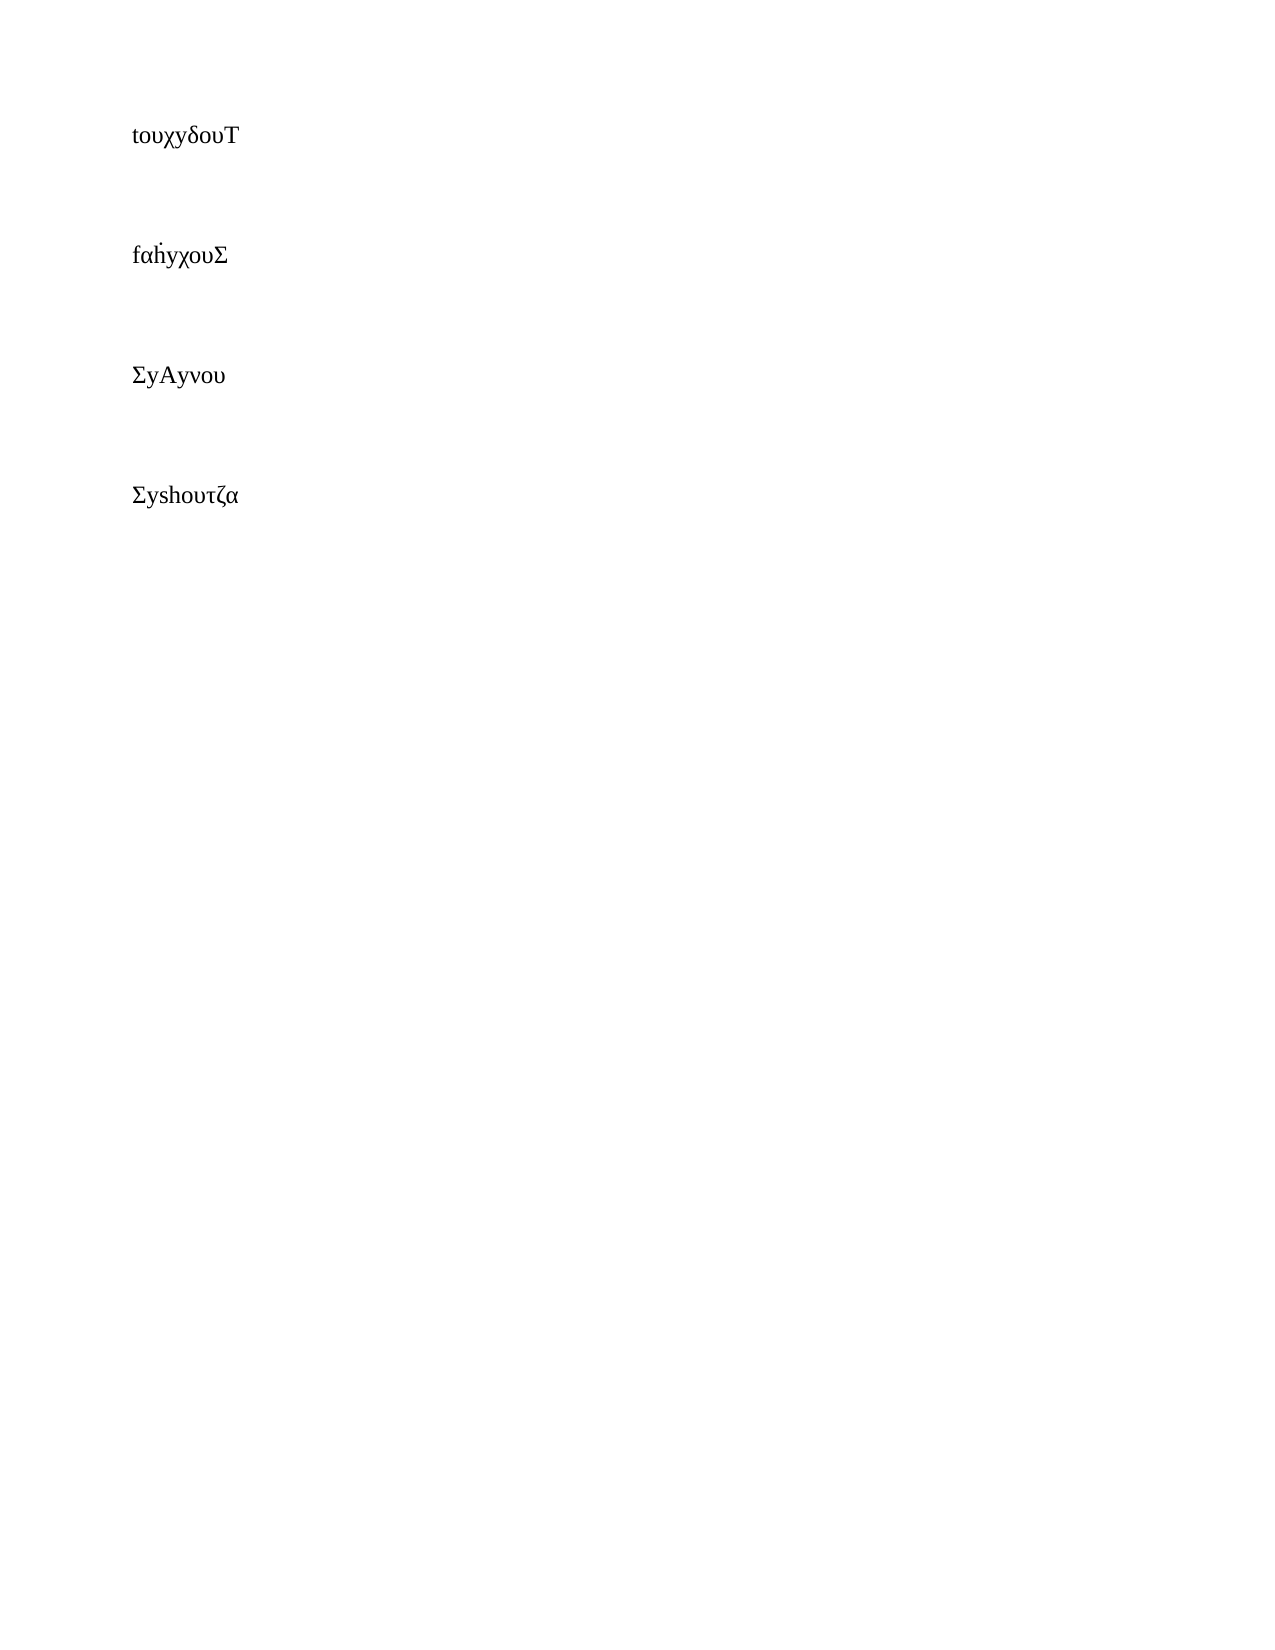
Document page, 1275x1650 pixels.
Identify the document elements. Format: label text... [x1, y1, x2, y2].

table_cell ΣyΑyνου [126, 315, 351, 435]
table_cell Σyshουτζα [126, 435, 351, 555]
table_cell [351, 75, 595, 195]
table_cell tουχyδουΤ [126, 75, 351, 195]
table_cell fαḣyχουΣ [126, 195, 351, 315]
table_cell [351, 435, 595, 555]
table_cell [351, 195, 595, 315]
table_cell [351, 315, 595, 435]
